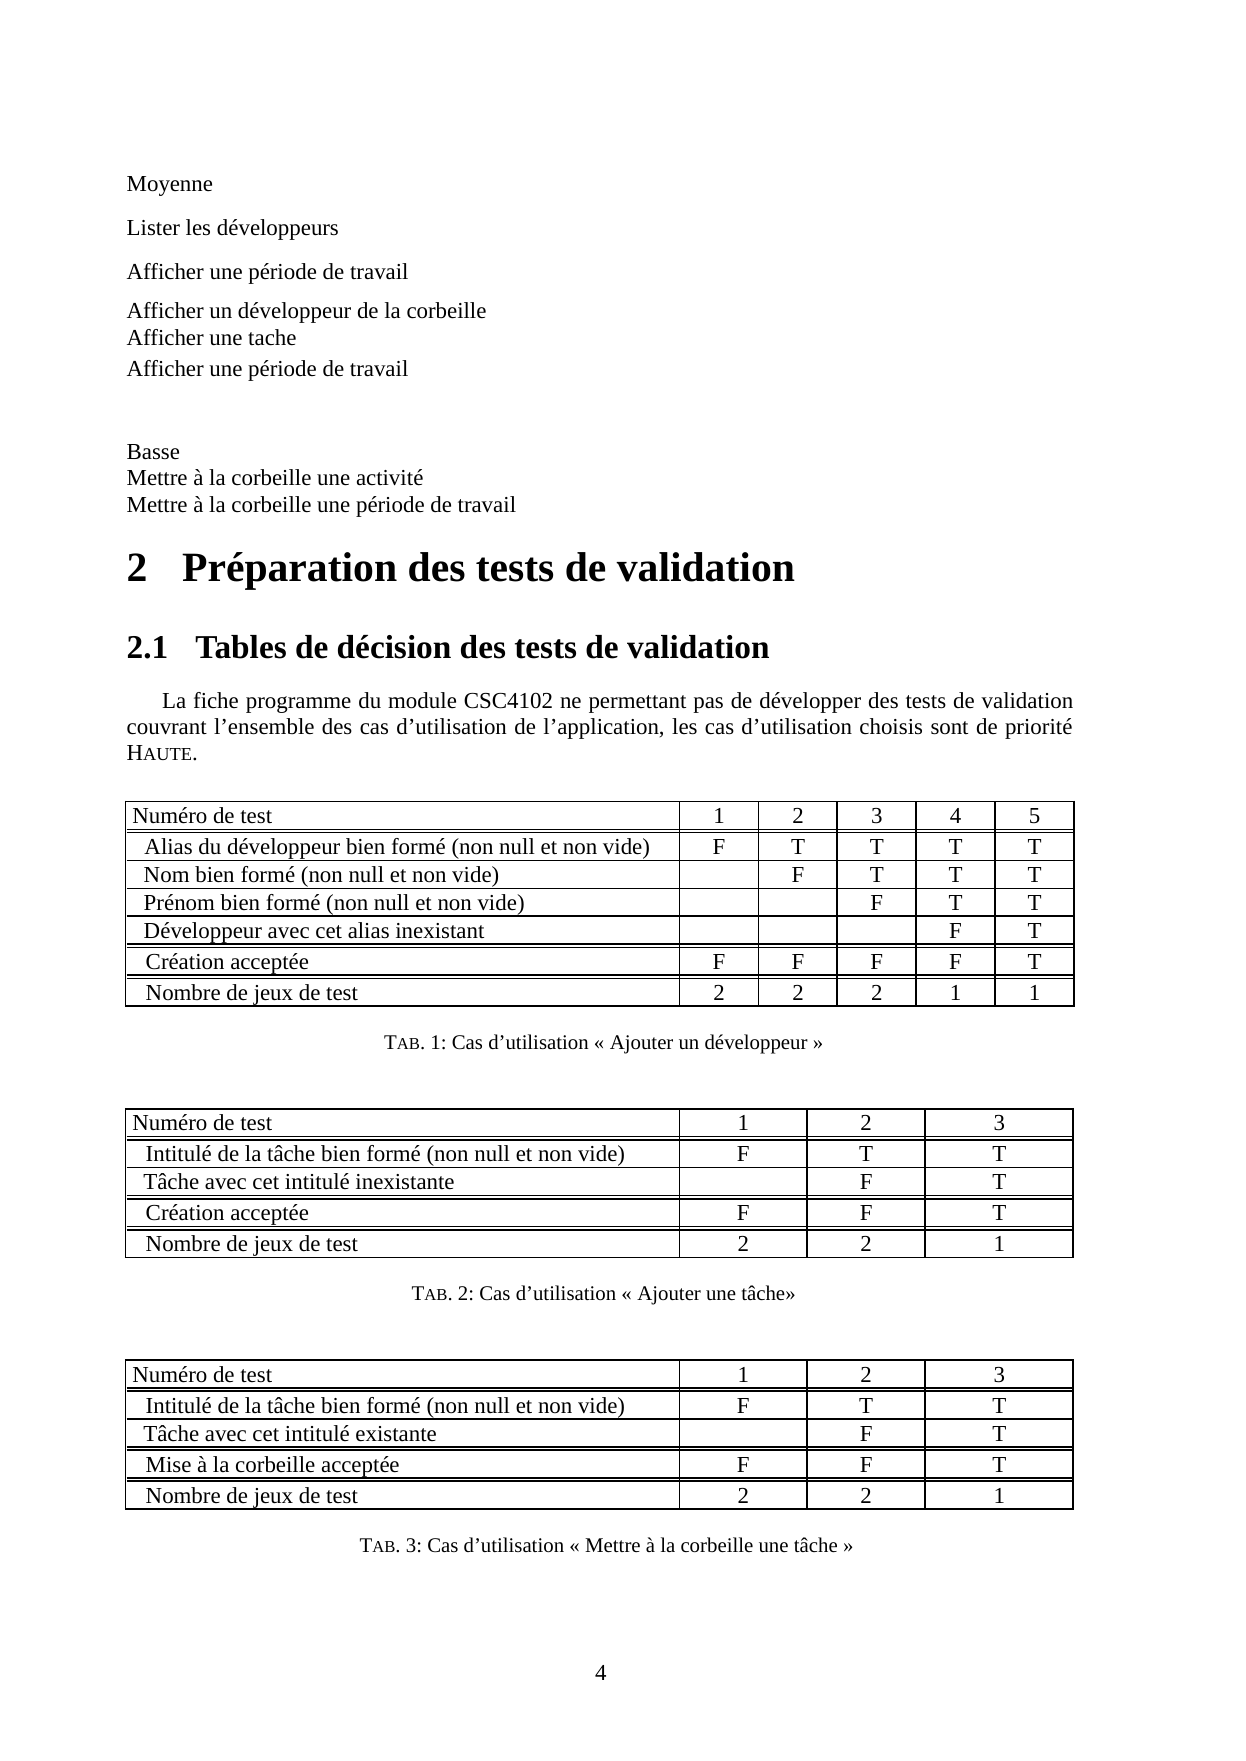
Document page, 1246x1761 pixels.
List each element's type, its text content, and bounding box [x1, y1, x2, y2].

list Moyenne [126, 170, 1075, 197]
text Basse [126, 438, 1075, 464]
text Mettre à la corbeille une période de travail [126, 491, 1075, 517]
text La fiche programme du module CSC4102 ne permettant pas de développer des tests de validation couvrant l’ensemble des cas d’utilisation de l’application, les cas d’utilisation choisis sont de priorité Haute. [126, 687, 1075, 766]
table_cell T [808, 1392, 924, 1418]
subtitle 2.1 Tables de décision des tests de validation [126, 628, 1075, 666]
table_cell F [808, 1168, 924, 1195]
table_cell T [926, 1420, 1072, 1446]
table_header 3 [838, 802, 915, 828]
table_cell 1 [917, 979, 994, 1005]
table_cell Prénom bien formé (non null et non vide) [126, 889, 679, 915]
table_cell T [917, 861, 994, 887]
table_header 2 [808, 1361, 924, 1387]
table_cell [680, 889, 758, 915]
table_cell T [926, 1168, 1072, 1195]
table_cell Développeur avec cet alias inexistant [126, 916, 679, 943]
subtitle 2 Préparation des tests de validation [126, 542, 1075, 590]
table_cell T [838, 861, 915, 887]
table_header Numéro de test [126, 802, 679, 828]
table_cell Tâche avec cet intitulé existante [126, 1419, 679, 1446]
table_header 2 [759, 802, 836, 828]
table_header 3 [926, 1361, 1072, 1387]
text Tab. 2: Cas d’utilisation « Ajouter une tâche» [126, 1279, 1075, 1306]
table_cell [680, 917, 758, 943]
table_cell 2 [680, 1231, 806, 1257]
table_cell Mise à la corbeille acceptée [126, 1450, 679, 1477]
table_cell F [680, 948, 758, 974]
table_cell F [680, 833, 758, 859]
table_cell [759, 889, 836, 915]
table_cell 2 [808, 1482, 924, 1508]
table_cell F [838, 948, 915, 974]
table_cell F [808, 1451, 924, 1477]
table_cell F [759, 948, 836, 974]
table_cell T [996, 861, 1073, 887]
table_cell T [917, 833, 994, 859]
table_cell 2 [680, 979, 758, 1005]
table_cell [759, 917, 836, 943]
table_header 1 [680, 1361, 806, 1387]
table_cell T [996, 833, 1073, 859]
table_cell Nombre de jeux de test [126, 1230, 679, 1257]
table_cell T [838, 833, 915, 859]
table_cell F [680, 1141, 806, 1167]
table_cell F [680, 1392, 806, 1418]
text Afficher une tache [126, 324, 1075, 350]
table_cell T [808, 1141, 924, 1167]
table_cell [680, 1420, 806, 1446]
table_cell T [996, 948, 1073, 974]
text Mettre à la corbeille une activité [126, 464, 1075, 491]
table_header 5 [996, 802, 1073, 828]
table_cell Nom bien formé (non null et non vide) [126, 861, 679, 887]
table_cell F [680, 1200, 806, 1226]
table_cell 1 [926, 1231, 1072, 1257]
table_cell [680, 1168, 806, 1195]
table_cell Création acceptée [126, 948, 679, 974]
table_cell Intitulé de la tâche bien formé (non null et non vide) [126, 1391, 679, 1418]
table_cell F [917, 948, 994, 974]
table_header Numéro de test [126, 1361, 679, 1387]
table_cell [838, 917, 915, 943]
table_cell T [917, 889, 994, 915]
text Tab. 1: Cas d’utilisation « Ajouter un développeur » [126, 1028, 1075, 1054]
table_header Numéro de test [126, 1110, 679, 1136]
table_cell F [680, 1451, 806, 1477]
table_cell F [808, 1420, 924, 1446]
table_header 3 [926, 1110, 1072, 1136]
table_header 1 [680, 802, 758, 828]
table_cell Alias du développeur bien formé (non null et non vide) [126, 833, 679, 859]
table_cell Tâche avec cet intitulé inexistante [126, 1168, 679, 1195]
table_cell F [838, 889, 915, 915]
table_cell 2 [759, 979, 836, 1005]
table_cell Nombre de jeux de test [126, 1481, 679, 1508]
list Afficher une période de travail [126, 258, 1075, 285]
table_cell T [926, 1392, 1072, 1418]
table_cell F [759, 861, 836, 887]
table_header 4 [917, 802, 994, 828]
table_cell T [759, 833, 836, 859]
text Afficher une période de travail [126, 355, 1075, 382]
table_header 2 [808, 1110, 924, 1136]
list Lister les développeurs [126, 214, 1075, 241]
table_cell F [917, 917, 994, 943]
table_cell Nombre de jeux de test [126, 979, 679, 1005]
table_cell 2 [680, 1482, 806, 1508]
text Afficher un développeur de la corbeille [126, 297, 1075, 324]
table_cell T [926, 1451, 1072, 1477]
table_cell T [996, 917, 1073, 943]
text Tab. 3: Cas d’utilisation « Mettre à la corbeille une tâche » [126, 1531, 1075, 1557]
table_cell Intitulé de la tâche bien formé (non null et non vide) [126, 1140, 679, 1167]
table_cell T [926, 1200, 1072, 1226]
table_cell F [808, 1200, 924, 1226]
table_cell 1 [996, 979, 1073, 1005]
table_cell Création acceptée [126, 1199, 679, 1226]
table_cell T [996, 889, 1073, 915]
table_cell 1 [926, 1482, 1072, 1508]
table_cell [680, 861, 758, 887]
table_cell 2 [838, 979, 915, 1005]
table_cell 2 [808, 1231, 924, 1257]
table_cell T [926, 1141, 1072, 1167]
table_header 1 [680, 1110, 806, 1136]
